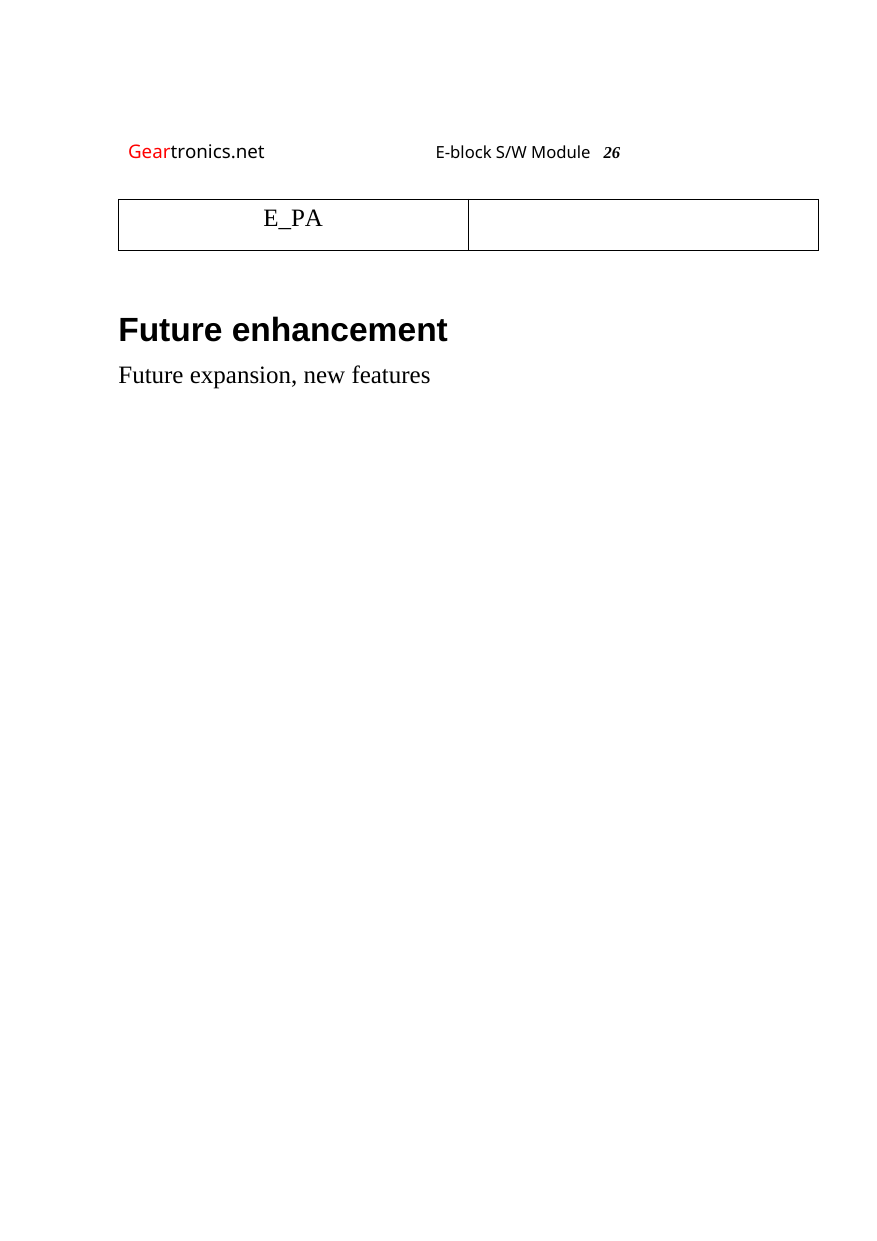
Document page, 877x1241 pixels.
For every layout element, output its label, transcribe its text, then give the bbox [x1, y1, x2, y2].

text Future expansion, new features [118, 361, 818, 389]
subtitle Future enhancement [118, 311, 818, 349]
table_cell E_PA [119, 200, 468, 250]
table_cell [469, 200, 818, 250]
